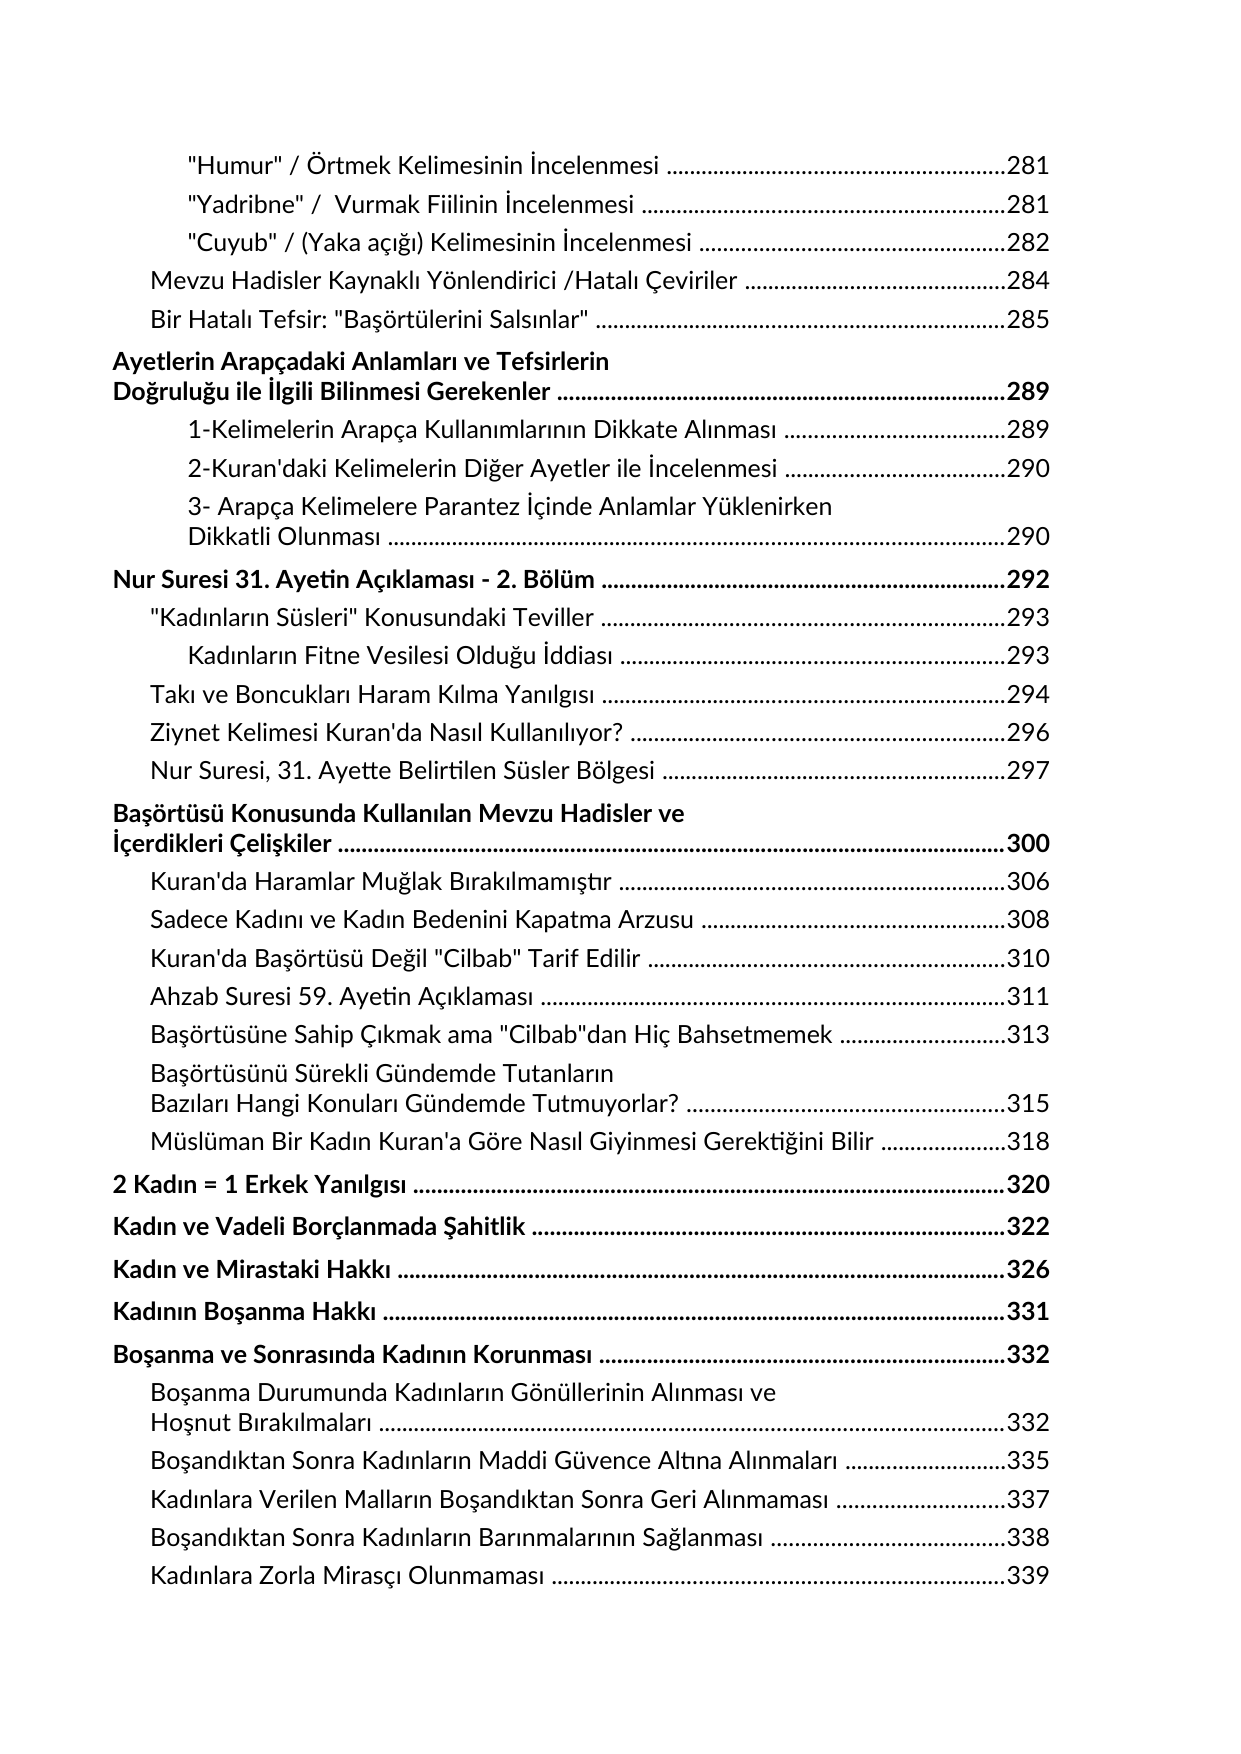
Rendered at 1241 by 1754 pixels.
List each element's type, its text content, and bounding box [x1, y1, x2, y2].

subtitle Kadın ve Vadeli Borçlanmada Şahitlik 322 [112, 1211, 1165, 1241]
subtitle Bir Hatalı Tefsir: "Başörtülerini Salsınlar" 285 [150, 303, 1165, 333]
subtitle Nur Suresi, 31. Ayette Belirtilen Süsler Bölgesi 297 [150, 755, 1165, 785]
subtitle Ahzab Suresi 59. Ayetin Açıklaması 311 [150, 981, 1165, 1011]
subtitle Başörtüsü Konusunda Kullanılan Mevzu Hadisler ve İçerdikleri Çelişkiler 300 [112, 797, 1165, 857]
subtitle Sadece Kadını ve Kadın Bedenini Kapatma Arzusu 308 [150, 904, 1165, 934]
subtitle Kuran'da Haramlar Muğlak Bırakılmamıştır 306 [150, 866, 1165, 896]
subtitle Boşandıktan Sonra Kadınların Maddi Güvence Altına Alınmaları 335 [150, 1445, 1165, 1475]
subtitle Kadınlara Verilen Malların Boşandıktan Sonra Geri Alınmaması 337 [150, 1483, 1165, 1513]
subtitle Kadınların Fitne Vesilesi Olduğu İddiası 293 [187, 640, 1165, 670]
subtitle Başörtüsünü Sürekli Gündemde Tutanların Bazıları Hangi Konuları Gündemde Tutmuyorlar? 315 [150, 1057, 1165, 1117]
subtitle Boşandıktan Sonra Kadınların Barınmalarının Sağlanması 338 [150, 1522, 1165, 1552]
subtitle Başörtüsüne Sahip Çıkmak ama "Cilbab"dan Hiç Bahsetmemek 313 [150, 1019, 1165, 1049]
subtitle "Humur" / Örtmek Kelimesinin İncelenmesi 281 [187, 150, 1165, 180]
subtitle 3- Arapça Kelimelere Parantez İçinde Anlamlar Yüklenirken Dikkatli Olunması 290 [187, 491, 1165, 551]
subtitle Kadınlara Zorla Mirasçı Olunmaması 339 [150, 1560, 1165, 1590]
subtitle Boşanma ve Sonrasında Kadının Korunması 332 [112, 1338, 1165, 1368]
subtitle Ayetlerin Arapçadaki Anlamları ve Tefsirlerin Doğruluğu ile İlgili Bilinmesi Gerekenler 289 [112, 346, 1165, 406]
subtitle Kadının Boşanma Hakkı 331 [112, 1296, 1165, 1326]
subtitle Boşanma Durumunda Kadınların Gönüllerinin Alınması ve Hoşnut Bırakılmaları 332 [150, 1377, 1165, 1437]
subtitle Nur Suresi 31. Ayetin Açıklaması - 2. Bölüm 292 [112, 563, 1165, 593]
subtitle "Cuyub" / (Yaka açığı) Kelimesinin İncelenmesi 282 [187, 227, 1165, 257]
subtitle Müslüman Bir Kadın Kuran'a Göre Nasıl Giyinmesi Gerektiğini Bilir 318 [150, 1126, 1165, 1156]
subtitle "Yadribne" / Vurmak Fiilinin İncelenmesi 281 [187, 188, 1165, 218]
subtitle Ziynet Kelimesi Kuran'da Nasıl Kullanılıyor? 296 [150, 717, 1165, 747]
subtitle 2-Kuran'daki Kelimelerin Diğer Ayetler ile İncelenmesi 290 [187, 452, 1165, 482]
subtitle "Kadınların Süsleri" Konusundaki Teviller 293 [150, 602, 1165, 632]
subtitle Mevzu Hadisler Kaynaklı Yönlendirici /Hatalı Çeviriler 284 [150, 265, 1165, 295]
subtitle Kuran'da Başörtüsü Değil "Cilbab" Tarif Edilir 310 [150, 942, 1165, 972]
subtitle Takı ve Boncukları Haram Kılma Yanılgısı 294 [150, 678, 1165, 708]
subtitle Kadın ve Mirastaki Hakkı 326 [112, 1253, 1165, 1283]
subtitle 1-Kelimelerin Arapça Kullanımlarının Dikkate Alınması 289 [187, 414, 1165, 444]
subtitle 2 Kadın = 1 Erkek Yanılgısı 320 [112, 1168, 1165, 1198]
